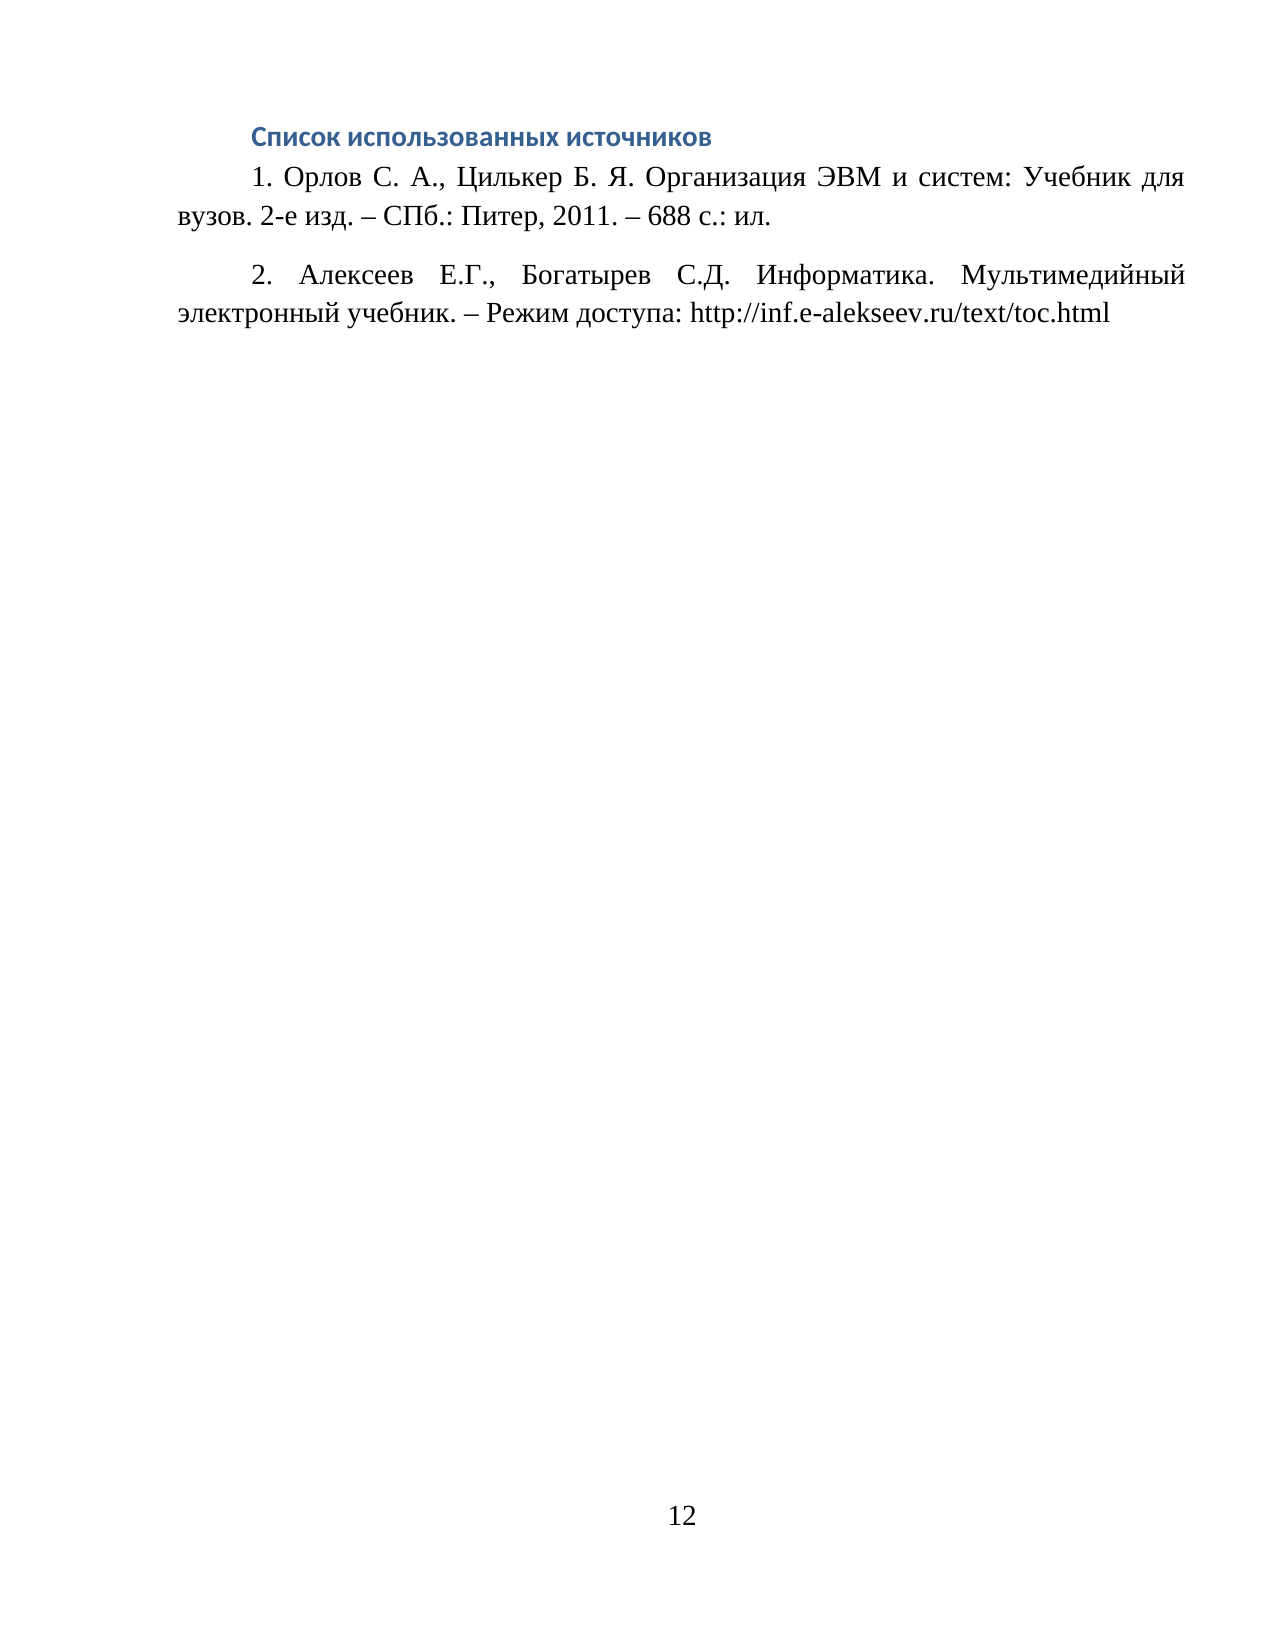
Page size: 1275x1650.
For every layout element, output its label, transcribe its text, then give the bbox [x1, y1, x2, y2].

text 1. Орлов С. А., Цилькер Б. Я. Организация ЭВМ и систем: Учебник для вузов. 2-е изд. – СПб.: Питер, 2011. – 688 с.: ил. [177, 159, 1186, 231]
subtitle Список использованных источников [177, 118, 1186, 154]
text 2. Алексеев Е.Г., Богатырев С.Д. Информатика. Мультимедийный электронный учебник. – Режим доступа: http://inf.e-alekseev.ru/text/toc.html [177, 257, 1186, 329]
